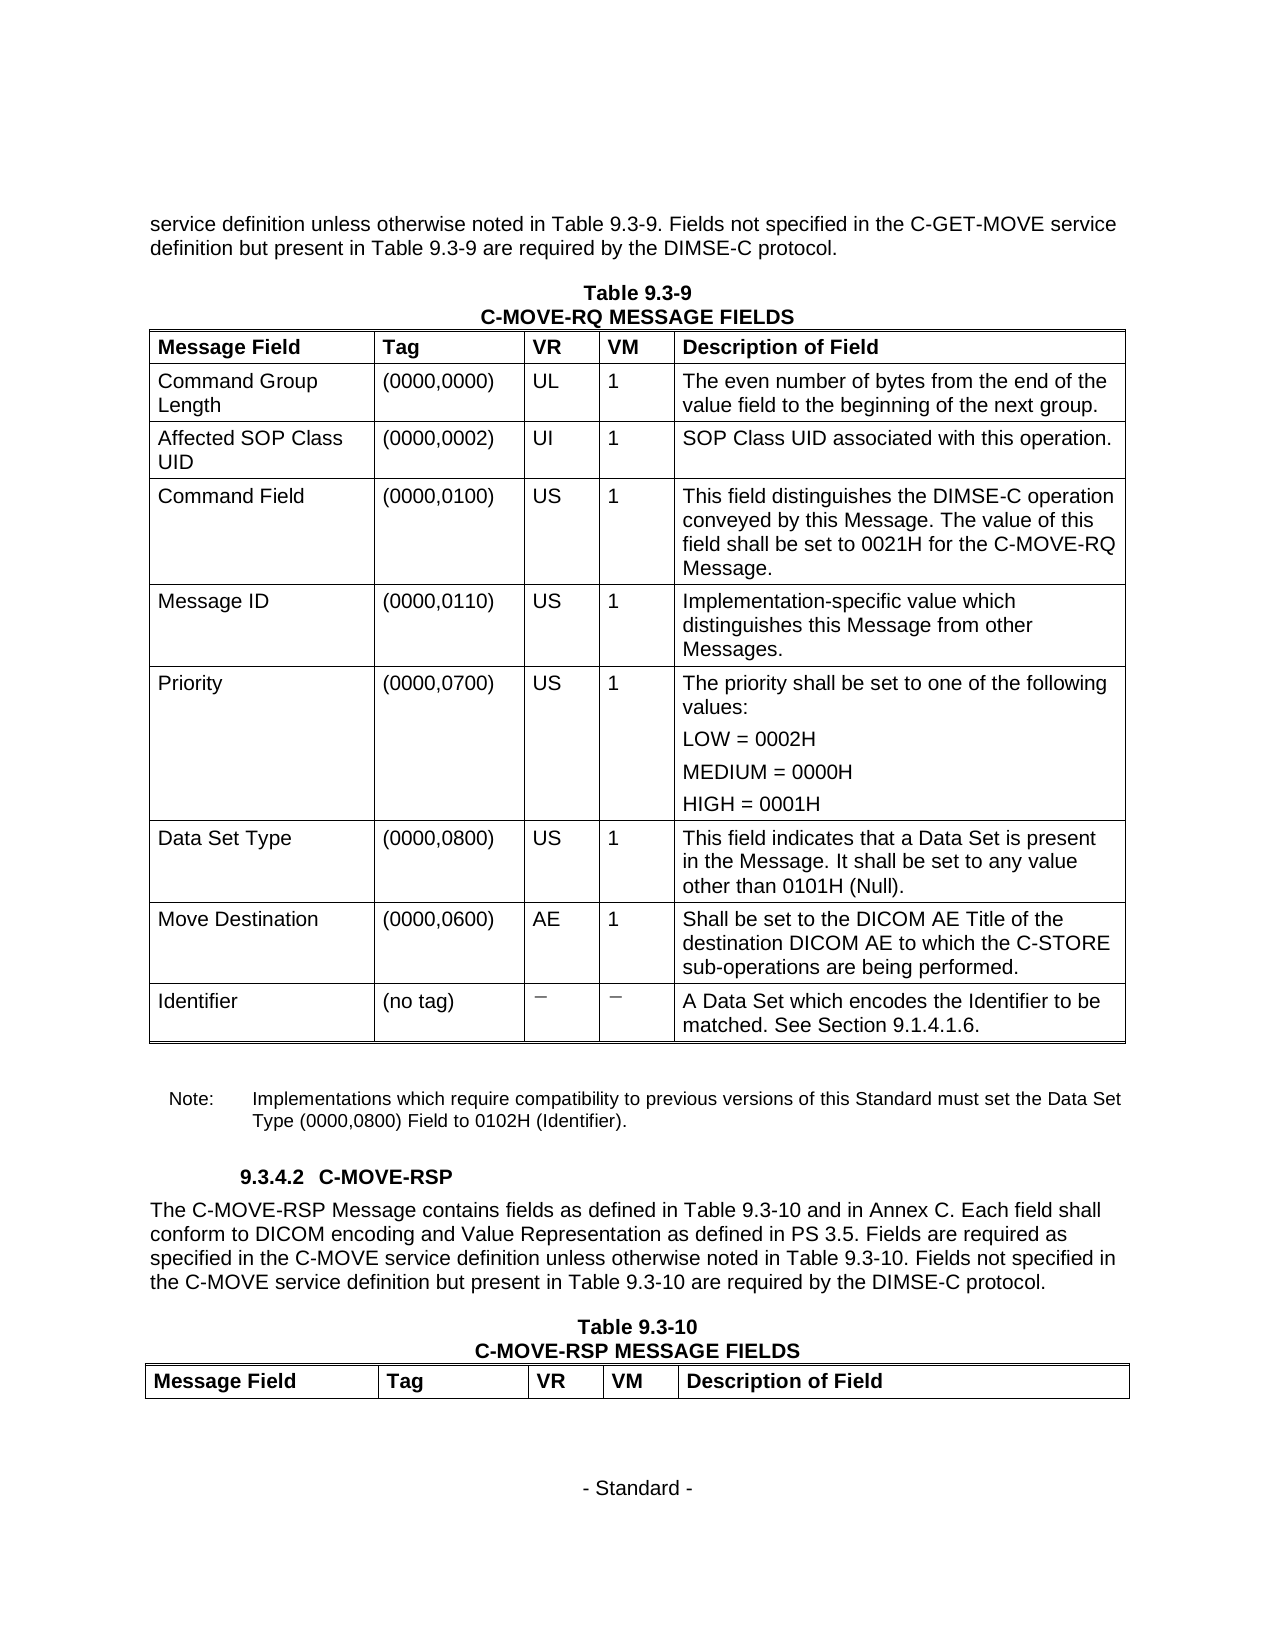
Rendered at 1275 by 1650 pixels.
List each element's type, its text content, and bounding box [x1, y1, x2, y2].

table_cell A Data Set which encodes the Identifier to be matched. See Section 9.1.4.1.6. [675, 984, 1125, 1041]
text The C-MOVE-RSP Message contains fields as defined in Table 9.3-10 and in Annex C. Each field shall conform to DICOM encoding and Value Representation as defined in PS 3.5. Fields are required as specified in the C-MOVE service definition unless otherwise noted in Table 9.3-10. Fields not specified in the C-MOVE service definition but present in Table 9.3-10 are required by the DIMSE-C protocol. [150, 1198, 1125, 1294]
table_cell This field indicates that a Data Set is present in the Message. It shall be set to any value other than 0101H (Null). [675, 821, 1125, 902]
table_cell 1 [600, 364, 674, 421]
table_header VR [525, 332, 599, 363]
table_header VR [529, 1366, 603, 1397]
table_cell US [525, 479, 599, 584]
table_cell AE [525, 903, 599, 983]
table_cell (0000,0600) [375, 903, 524, 983]
table_cell 1 [600, 422, 674, 478]
table_cell US [525, 821, 599, 902]
table_cell SOP Class UID associated with this operation. [675, 422, 1125, 478]
table_cell This field distinguishes the DIMSE‑C operation conveyed by this Message. The value of this field shall be set to 0021H for the C-MOVE-RQ Message. [675, 479, 1125, 584]
table_header VM [600, 332, 674, 363]
table_cell Implementation-specific value which distinguishes this Message from other Messages. [675, 585, 1125, 666]
table_header Description of Field [679, 1366, 1129, 1397]
table_cell (0000,0000) [375, 364, 524, 421]
title Table 9.3-9 C-MOVE-RQ MESSAGE FIELDS [150, 281, 1125, 329]
table_header Tag [375, 332, 524, 363]
table_cell 1 [600, 821, 674, 902]
table_cell Priority [150, 667, 374, 820]
table_cell Identifier [150, 984, 374, 1041]
table_cell 1 [600, 667, 674, 820]
table_cell (0000,0800) [375, 821, 524, 902]
subtitle 9.3.4.2 C-MOVE-RSP [150, 1165, 1125, 1189]
table_cell US [525, 667, 599, 820]
table_cell Message ID [150, 585, 374, 666]
table_header Message Field [150, 332, 374, 363]
table_cell 1 [600, 585, 674, 666]
table_cell Move Destination [150, 903, 374, 983]
table_cell Shall be set to the DICOM AE Title of the destination DICOM AE to which the C-STORE sub-operations are being performed. [675, 903, 1125, 983]
table_cell Affected SOP Class UID [150, 422, 374, 478]
table_cell UL [525, 364, 599, 421]
table_cell The priority shall be set to one of the following values: LOW = 0002H MEDIUM = 0000H HIGH = 0001H [675, 667, 1125, 820]
table_header Tag [379, 1366, 528, 1397]
table_cell (no tag) [375, 984, 524, 1041]
text service definition unless otherwise noted in Table 9.3-9. Fields not specified in the C-GET-MOVE service definition but present in Table 9.3-9 are required by the DIMSE-C protocol. [150, 212, 1125, 260]
table_cell 1 [600, 903, 674, 983]
table_header Description of Field [675, 332, 1125, 363]
table_header Message Field [146, 1366, 378, 1397]
title Table 9.3-10 C-MOVE-RSP MESSAGE FIELDS [150, 1315, 1125, 1363]
table_cell 1 [600, 479, 674, 584]
table_cell US [525, 585, 599, 666]
table_cell (0000,0700) [375, 667, 524, 820]
table_cell  [525, 984, 599, 1041]
table_cell (0000,0100) [375, 479, 524, 584]
table_cell Command Group Length [150, 364, 374, 421]
table_header VM [604, 1366, 678, 1397]
table_cell Command Field [150, 479, 374, 584]
table_cell The even number of bytes from the end of the value field to the beginning of the next group. [675, 364, 1125, 421]
table_cell Data Set Type [150, 821, 374, 902]
text Note: Implementations which require compatibility to previous versions of this Standard must set the Data Set Type (0000,0800) Field to 0102H (Identifier). [169, 1088, 1125, 1131]
table_cell (0000,0002) [375, 422, 524, 478]
table_cell  [600, 984, 674, 1041]
table_cell (0000,0110) [375, 585, 524, 666]
table_cell UI [525, 422, 599, 478]
